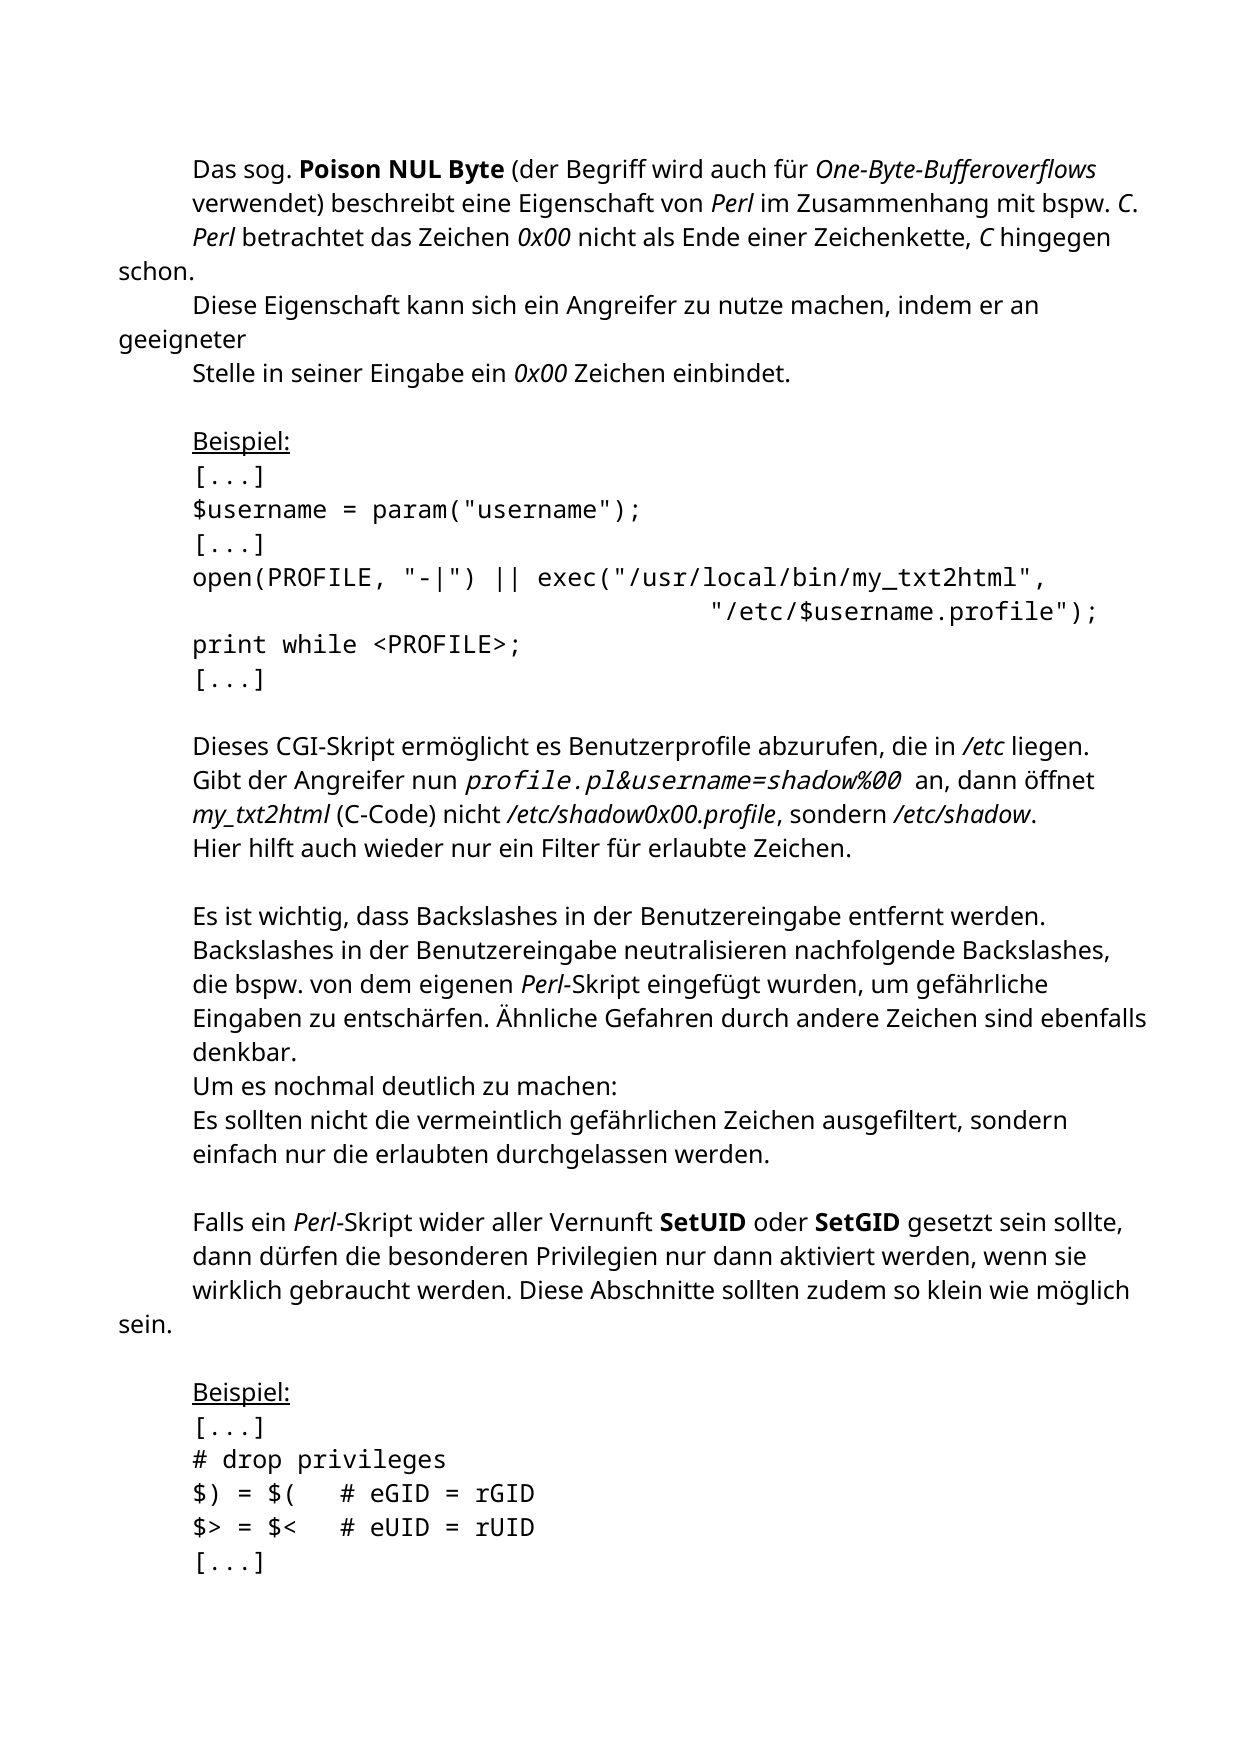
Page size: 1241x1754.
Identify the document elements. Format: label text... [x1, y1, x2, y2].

text [...] [118, 661, 1173, 695]
text Beispiel: [118, 1374, 1173, 1408]
text [...] [118, 1408, 1173, 1442]
text Hier hilft auch wieder nur ein Filter für erlaubte Zeichen. [118, 831, 1173, 865]
text [...] [118, 458, 1173, 492]
text Perl betrachtet das Zeichen 0x00 nicht als Ende einer Zeichenkette, C hingegen schon. [118, 220, 1173, 288]
text die bspw. von dem eigenen Perl-Skript eingefügt wurden, um gefährliche [118, 967, 1173, 1001]
text Beispiel: [118, 424, 1173, 458]
text Eingaben zu entschärfen. Ähnliche Gefahren durch andere Zeichen sind ebenfalls [118, 1001, 1173, 1035]
text Es sollten nicht die vermeintlich gefährlichen Zeichen ausgefiltert, sondern [118, 1103, 1173, 1137]
text denkbar. [118, 1035, 1173, 1069]
text my_txt2html (C-Code) nicht /etc/shadow0x00.profile, sondern /etc/shadow. [118, 797, 1173, 831]
text Falls ein Perl-Skript wider aller Vernunft SetUID oder SetGID gesetzt sein sollte, [118, 1205, 1173, 1239]
text Es ist wichtig, dass Backslashes in der Benutzereingabe entfernt werden. [118, 899, 1173, 933]
text verwendet) beschreibt eine Eigenschaft von Perl im Zusammenhang mit bspw. C. [118, 186, 1173, 220]
text Diese Eigenschaft kann sich ein Angreifer zu nutze machen, indem er an geeigneter [118, 288, 1173, 356]
text $) = $( # eGID = rGID [118, 1476, 1173, 1510]
text # drop privileges [118, 1442, 1173, 1476]
text einfach nur die erlaubten durchgelassen werden. [118, 1137, 1173, 1171]
text Das sog. Poison NUL Byte (der Begriff wird auch für One-Byte-Bufferoverflows [118, 152, 1173, 186]
text Backslashes in der Benutzereingabe neutralisieren nachfolgende Backslashes, [118, 933, 1173, 967]
text Um es nochmal deutlich zu machen: [118, 1069, 1173, 1103]
text "/etc/$username.profile"); [118, 593, 1173, 627]
text $username = param("username"); [118, 492, 1173, 526]
text wirklich gebraucht werden. Diese Abschnitte sollten zudem so klein wie möglich sein. [118, 1273, 1173, 1341]
text dann dürfen die besonderen Privilegien nur dann aktiviert werden, wenn sie [118, 1239, 1173, 1273]
text print while <PROFILE>; [118, 627, 1173, 661]
text $> = $< # eUID = rUID [118, 1510, 1173, 1544]
text Gibt der Angreifer nun profile.pl&username=shadow%00 an, dann öffnet [118, 763, 1173, 797]
text [...] [118, 1544, 1173, 1578]
text Dieses CGI-Skript ermöglicht es Benutzerprofile abzurufen, die in /etc liegen. [118, 729, 1173, 763]
text Stelle in seiner Eingabe ein 0x00 Zeichen einbindet. [118, 356, 1173, 390]
text [...] [118, 526, 1173, 559]
text open(PROFILE, "-|") || exec("/usr/local/bin/my_txt2html", [118, 559, 1173, 593]
